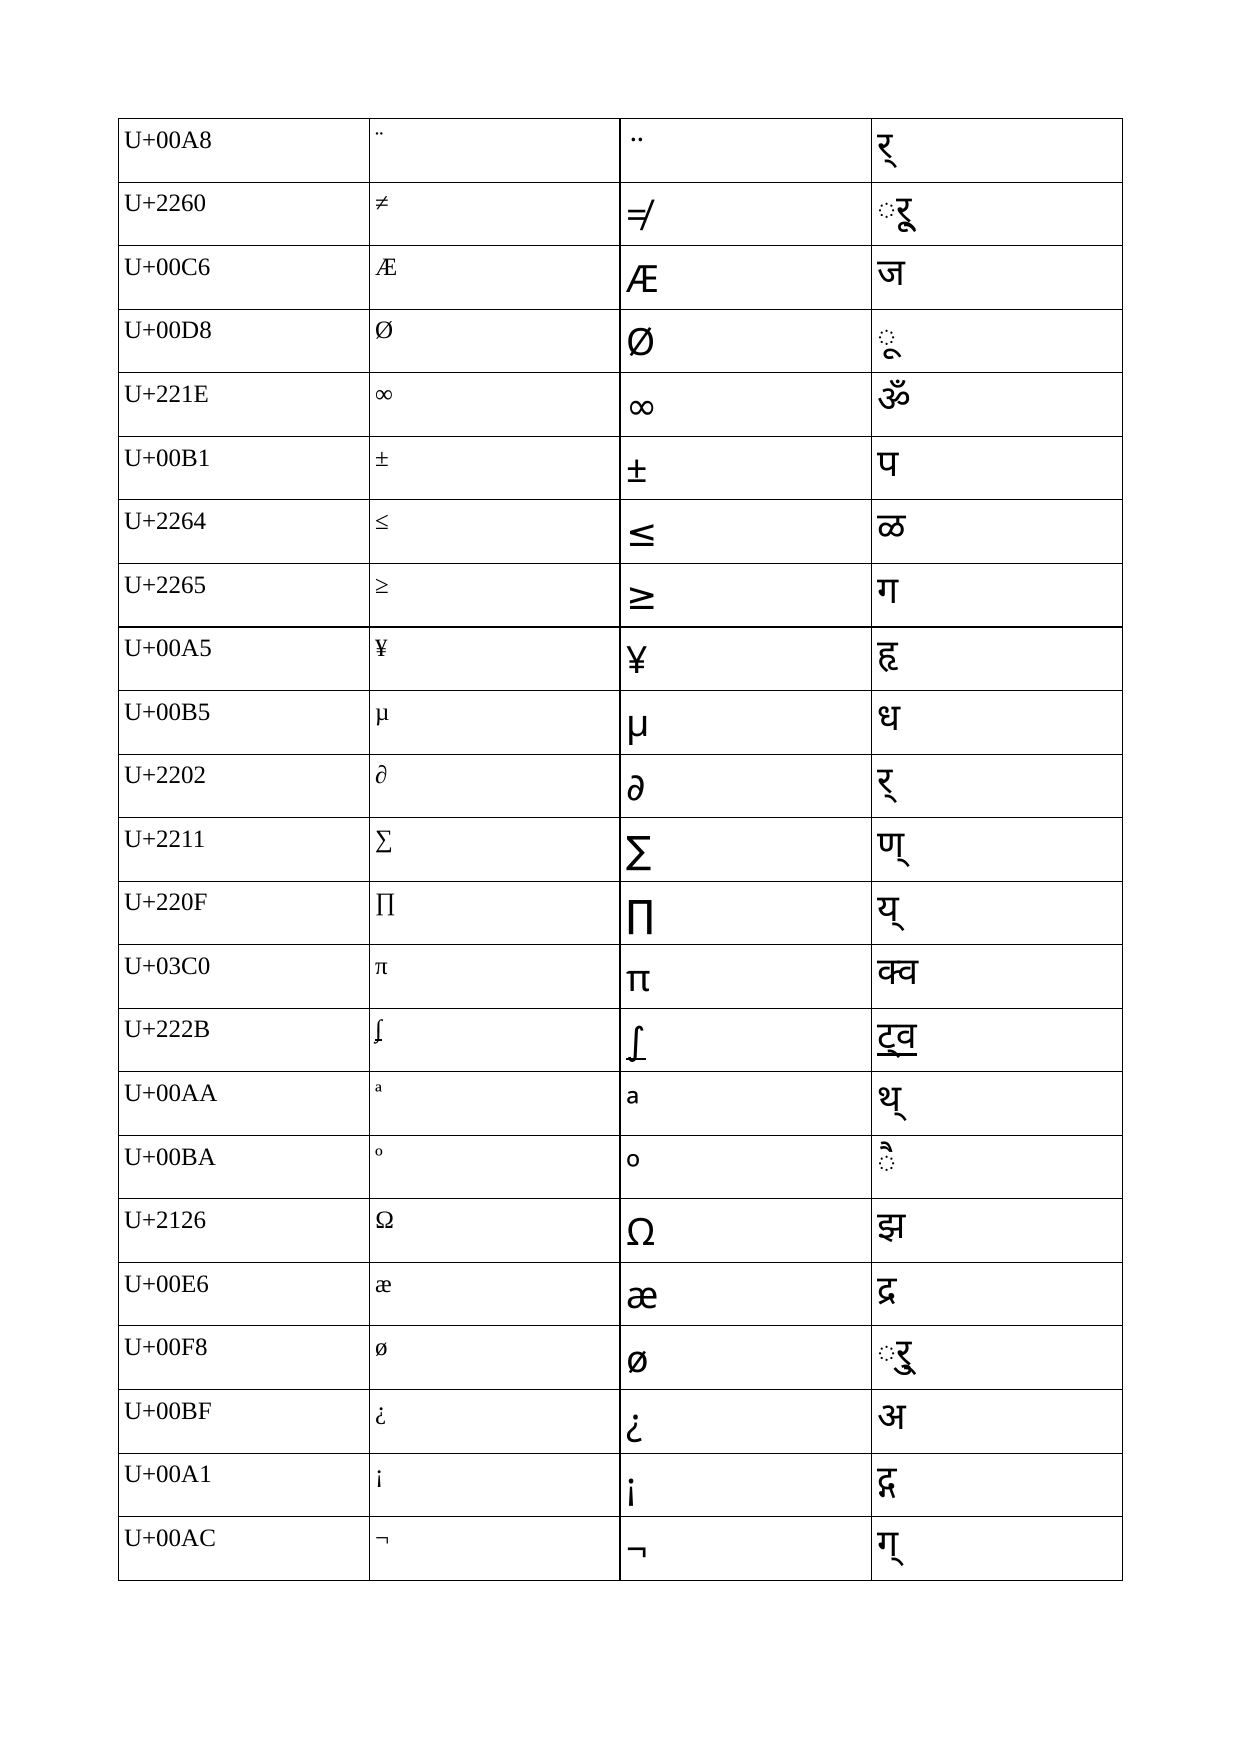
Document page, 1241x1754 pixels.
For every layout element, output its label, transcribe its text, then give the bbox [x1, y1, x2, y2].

table_cell थ् [872, 1072, 1122, 1135]
table_cell ≠ [370, 183, 619, 245]
table_cell ¿ [621, 1390, 871, 1452]
table_cell æ [370, 1263, 619, 1325]
table_cell ø [621, 1326, 871, 1389]
table_cell ¡ [621, 1454, 871, 1516]
table_cell ± [621, 437, 871, 499]
table_cell º [621, 1136, 871, 1198]
table_cell ग् [872, 1517, 1122, 1579]
table_cell U+00E6 [119, 1263, 369, 1325]
table_cell ≥ [621, 564, 871, 626]
table_cell ∏ [370, 882, 619, 944]
table_cell ॐ [872, 373, 1122, 436]
table_cell ∂ [621, 755, 871, 817]
table_cell य् [872, 882, 1122, 944]
table_cell ª [370, 1072, 619, 1135]
table_cell U+00A5 [119, 628, 369, 690]
table_cell µ [621, 691, 871, 753]
table_cell U+2260 [119, 183, 369, 245]
table_cell U+00A1 [119, 1454, 369, 1516]
table_cell र् [872, 755, 1122, 817]
table_cell U+222B [119, 1009, 369, 1071]
table_cell U+00B5 [119, 691, 369, 753]
table_cell U+00BF [119, 1390, 369, 1452]
table_cell ट्व [872, 1009, 1122, 1071]
table_cell Ø [370, 310, 619, 372]
table_cell æ [621, 1263, 871, 1325]
table_cell द्र [872, 1263, 1122, 1325]
table_cell ≤ [370, 500, 619, 563]
table_cell U+220F [119, 882, 369, 944]
table_cell ∫ [370, 1009, 619, 1071]
table_cell ∞ [370, 373, 619, 436]
table_cell ≤ [621, 500, 871, 563]
table_cell ¨ [370, 119, 619, 182]
table_cell द्ग [872, 1454, 1122, 1516]
table_cell U+00B1 [119, 437, 369, 499]
table_cell ∏ [621, 882, 871, 944]
table_cell ∑ [370, 818, 619, 881]
table_cell ∞ [621, 373, 871, 436]
table_cell U+00BA [119, 1136, 369, 1198]
table_cell र्ु [872, 1326, 1122, 1389]
table_cell ¡ [370, 1454, 619, 1516]
table_cell ग [872, 564, 1122, 626]
table_cell ≥ [370, 564, 619, 626]
table_cell U+00D8 [119, 310, 369, 372]
table_cell ¬ [621, 1517, 871, 1579]
table_cell झ [872, 1199, 1122, 1262]
table_cell प [872, 437, 1122, 499]
table_cell ¥ [370, 628, 619, 690]
table_cell U+00AC [119, 1517, 369, 1579]
table_cell अ [872, 1390, 1122, 1452]
table_cell U+2211 [119, 818, 369, 881]
table_cell Æ [370, 246, 619, 309]
table_cell ¥ [621, 628, 871, 690]
table_cell ∫ [621, 1009, 871, 1071]
table_cell U+00AA [119, 1072, 369, 1135]
table_cell ण् [872, 818, 1122, 881]
table_cell µ [370, 691, 619, 753]
table_cell ª [621, 1072, 871, 1135]
table_cell र् [872, 119, 1122, 182]
table_cell ∂ [370, 755, 619, 817]
table_cell U+2264 [119, 500, 369, 563]
table_cell ø [370, 1326, 619, 1389]
table_cell U+00A8 [119, 119, 369, 182]
table_cell U+221E [119, 373, 369, 436]
table_cell ध [872, 691, 1122, 753]
table_cell U+2202 [119, 755, 369, 817]
table_cell U+00F8 [119, 1326, 369, 1389]
table_cell र्ू [872, 183, 1122, 245]
table_cell ज [872, 246, 1122, 309]
table_cell ¨ [621, 119, 871, 182]
table_cell ¬ [370, 1517, 619, 1579]
table_cell क्व [872, 945, 1122, 1008]
table_cell Æ [621, 246, 871, 309]
table_cell ू [872, 310, 1122, 372]
table_cell ै [872, 1136, 1122, 1198]
table_cell Ø [621, 310, 871, 372]
table_cell U+2126 [119, 1199, 369, 1262]
table_cell π [621, 945, 871, 1008]
table_cell U+00C6 [119, 246, 369, 309]
table_cell Ω [621, 1199, 871, 1262]
table_cell º [370, 1136, 619, 1198]
table_cell ¿ [370, 1390, 619, 1452]
table_cell U+2265 [119, 564, 369, 626]
table_cell ± [370, 437, 619, 499]
table_cell U+03C0 [119, 945, 369, 1008]
table_cell ळ [872, 500, 1122, 563]
table_cell Ω [370, 1199, 619, 1262]
table_cell ≠ [621, 183, 871, 245]
table_cell हृ [872, 628, 1122, 690]
table_cell ∑ [621, 818, 871, 881]
table_cell π [370, 945, 619, 1008]
